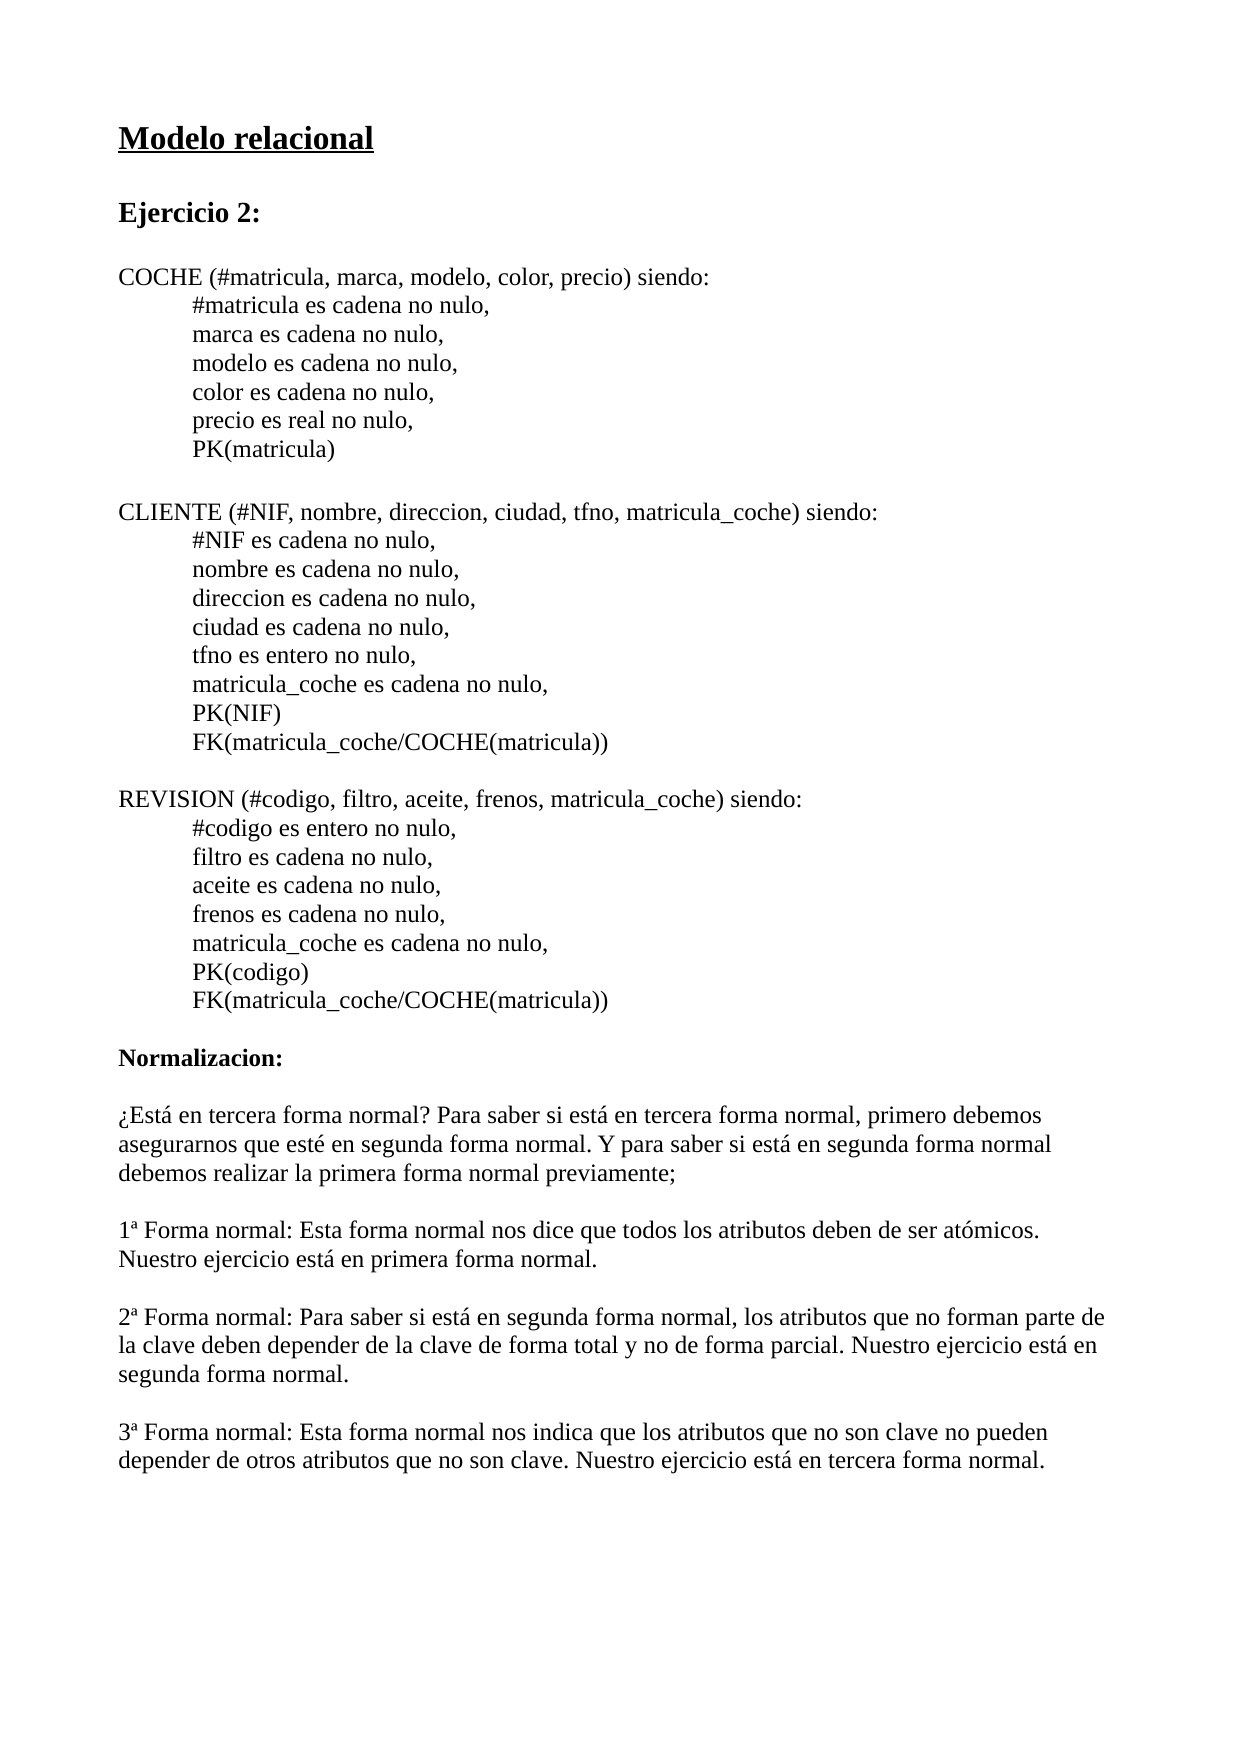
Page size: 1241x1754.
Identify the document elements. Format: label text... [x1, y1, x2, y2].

text marca es cadena no nulo, [118, 319, 1122, 348]
text PK(matricula) [118, 434, 1122, 463]
text 3ª Forma normal: Esta forma normal nos indica que los atributos que no son clave no pueden depender de otros atributos que no son clave. Nuestro ejercicio está en tercera forma normal. [118, 1417, 1122, 1474]
text FK(matricula_coche/COCHE(matricula)) [118, 985, 1122, 1014]
text #codigo es entero no nulo, [118, 813, 1122, 842]
text 1ª Forma normal: Esta forma normal nos dice que todos los atributos deben de ser atómicos. Nuestro ejercicio está en primera forma normal. [118, 1215, 1122, 1273]
text PK(codigo) [118, 957, 1122, 985]
text matricula_coche es cadena no nulo, [118, 669, 1122, 698]
text precio es real no nulo, [118, 406, 1122, 434]
text Normalizacion: [118, 1043, 1122, 1072]
text color es cadena no nulo, [118, 377, 1122, 406]
text PK(NIF) [118, 698, 1122, 727]
text filtro es cadena no nulo, [118, 842, 1122, 870]
text REVISION (#codigo, filtro, aceite, frenos, matricula_coche) siendo: [118, 784, 1122, 813]
text direccion es cadena no nulo, [118, 583, 1122, 612]
text ¿Está en tercera forma normal? Para saber si está en tercera forma normal, primero debemos asegurarnos que esté en segunda forma normal. Y para saber si está en segunda forma normal debemos realizar la primera forma normal previamente; [118, 1100, 1122, 1187]
text #matricula es cadena no nulo, [118, 291, 1122, 319]
text #NIF es cadena no nulo, [118, 525, 1122, 554]
text COCHE (#matricula, marca, modelo, color, precio) siendo: [118, 262, 1122, 291]
text Ejercicio 2: [118, 195, 1122, 228]
text FK(matricula_coche/COCHE(matricula)) [118, 727, 1122, 755]
text nombre es cadena no nulo, [118, 554, 1122, 583]
text tfno es entero no nulo, [118, 640, 1122, 669]
text 2ª Forma normal: Para saber si está en segunda forma normal, los atributos que no forman parte de la clave deben depender de la clave de forma total y no de forma parcial. Nuestro ejercicio está en segunda forma normal. [118, 1302, 1122, 1388]
text frenos es cadena no nulo, [118, 899, 1122, 928]
text modelo es cadena no nulo, [118, 348, 1122, 377]
text matricula_coche es cadena no nulo, [118, 928, 1122, 957]
text CLIENTE (#NIF, nombre, direccion, ciudad, tfno, matricula_coche) siendo: [118, 497, 1122, 525]
text Modelo relacional [118, 118, 1122, 156]
text ciudad es cadena no nulo, [118, 612, 1122, 640]
text aceite es cadena no nulo, [118, 870, 1122, 899]
